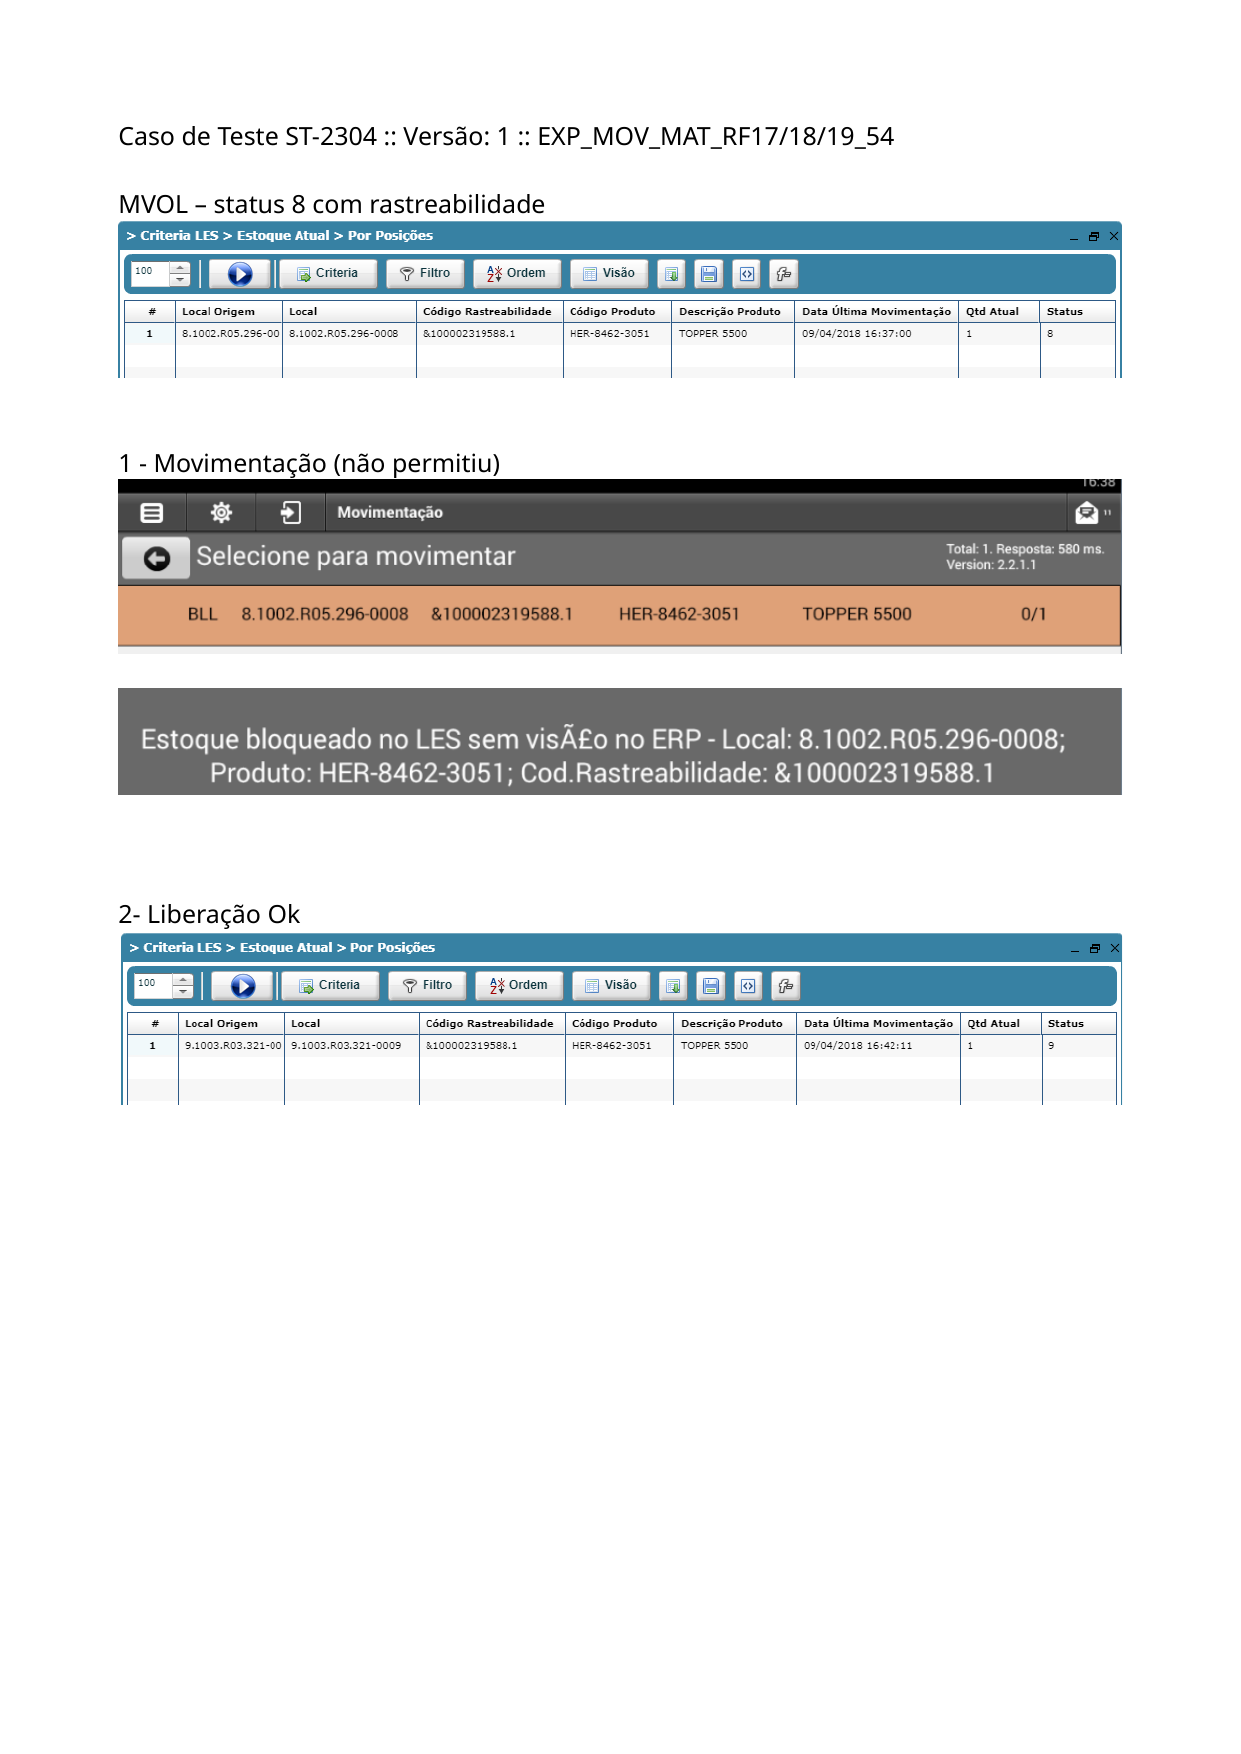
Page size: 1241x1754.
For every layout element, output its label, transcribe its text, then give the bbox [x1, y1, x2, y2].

text 2- Liberação Ok [118, 897, 1122, 930]
picture [118, 220, 1123, 378]
picture [118, 479, 1123, 654]
text MVOL – status 8 com rastreabilidade [118, 186, 1122, 220]
picture [118, 930, 1123, 1105]
text Caso de Teste ST-2304 :: Versão: 1 :: EXP_MOV_MAT_RF17/18/19_54 [118, 118, 1122, 152]
picture [118, 688, 1123, 795]
text 1 - Movimentação (não permitiu) [118, 446, 1122, 479]
